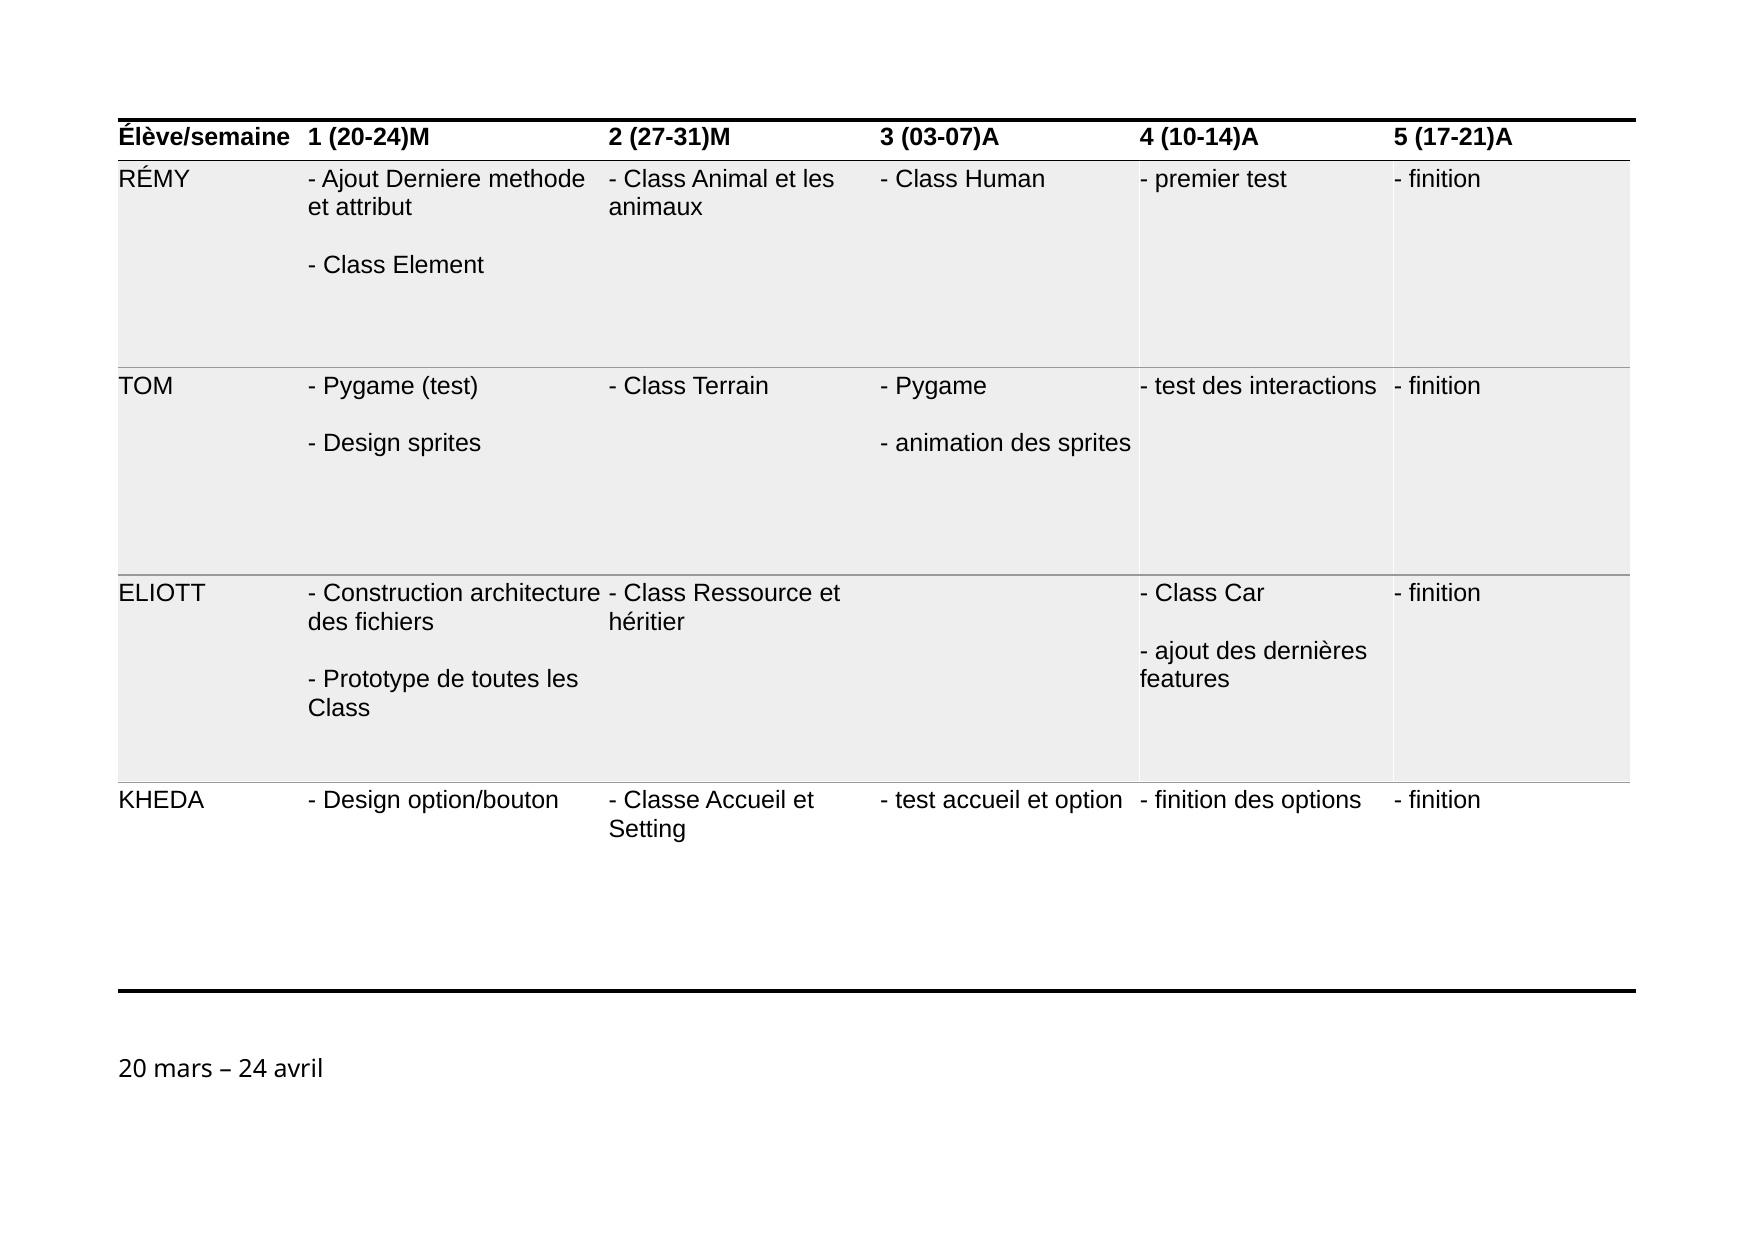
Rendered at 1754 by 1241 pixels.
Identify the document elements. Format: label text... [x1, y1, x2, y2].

table_cell - finition des options [1140, 783, 1393, 989]
table_cell - finition [1394, 783, 1630, 989]
table_cell ELIOTT [118, 576, 308, 781]
table_cell - Construction architecture des fichiers - Prototype de toutes les Class [308, 576, 608, 781]
table_header [1630, 122, 1636, 989]
table_cell - finition [1394, 161, 1630, 367]
table_cell - Class Animal et les animaux [608, 161, 880, 367]
table_header 1 (20-24)M [308, 122, 608, 159]
table_cell [880, 576, 1139, 781]
table_cell - Class Car - ajout des dernières features [1140, 576, 1393, 781]
table_cell - finition [1394, 576, 1630, 781]
table_header Élève/semaine [118, 122, 308, 159]
table_cell RÉMY [118, 161, 308, 367]
table_cell - premier test [1140, 161, 1393, 367]
table_cell - finition [1394, 368, 1630, 574]
table_cell - Classe Accueil et Setting [608, 783, 880, 989]
table_cell KHEDA [118, 783, 308, 989]
table_cell - Class Ressource et héritier [608, 576, 880, 781]
table_header 3 (03-07)A [880, 122, 1139, 159]
table_cell - Class Human [880, 161, 1139, 367]
table_cell - test accueil et option [880, 783, 1139, 989]
table_cell - Ajout Derniere methode et attribut - Class Element [308, 161, 608, 367]
table_cell - test des interactions [1140, 368, 1393, 574]
table_cell - Pygame - animation des sprites [880, 368, 1139, 574]
table_header 5 (17-21)A [1394, 122, 1630, 159]
table_cell - Class Terrain [608, 368, 880, 574]
table_header 2 (27-31)M [608, 122, 880, 159]
table_cell - Design option/bouton [308, 783, 608, 989]
text 20 mars – 24 avril [118, 1050, 1636, 1084]
table_cell TOM [118, 368, 308, 574]
table_header 4 (10-14)A [1140, 122, 1393, 159]
table_cell - Pygame (test) - Design sprites [308, 368, 608, 574]
